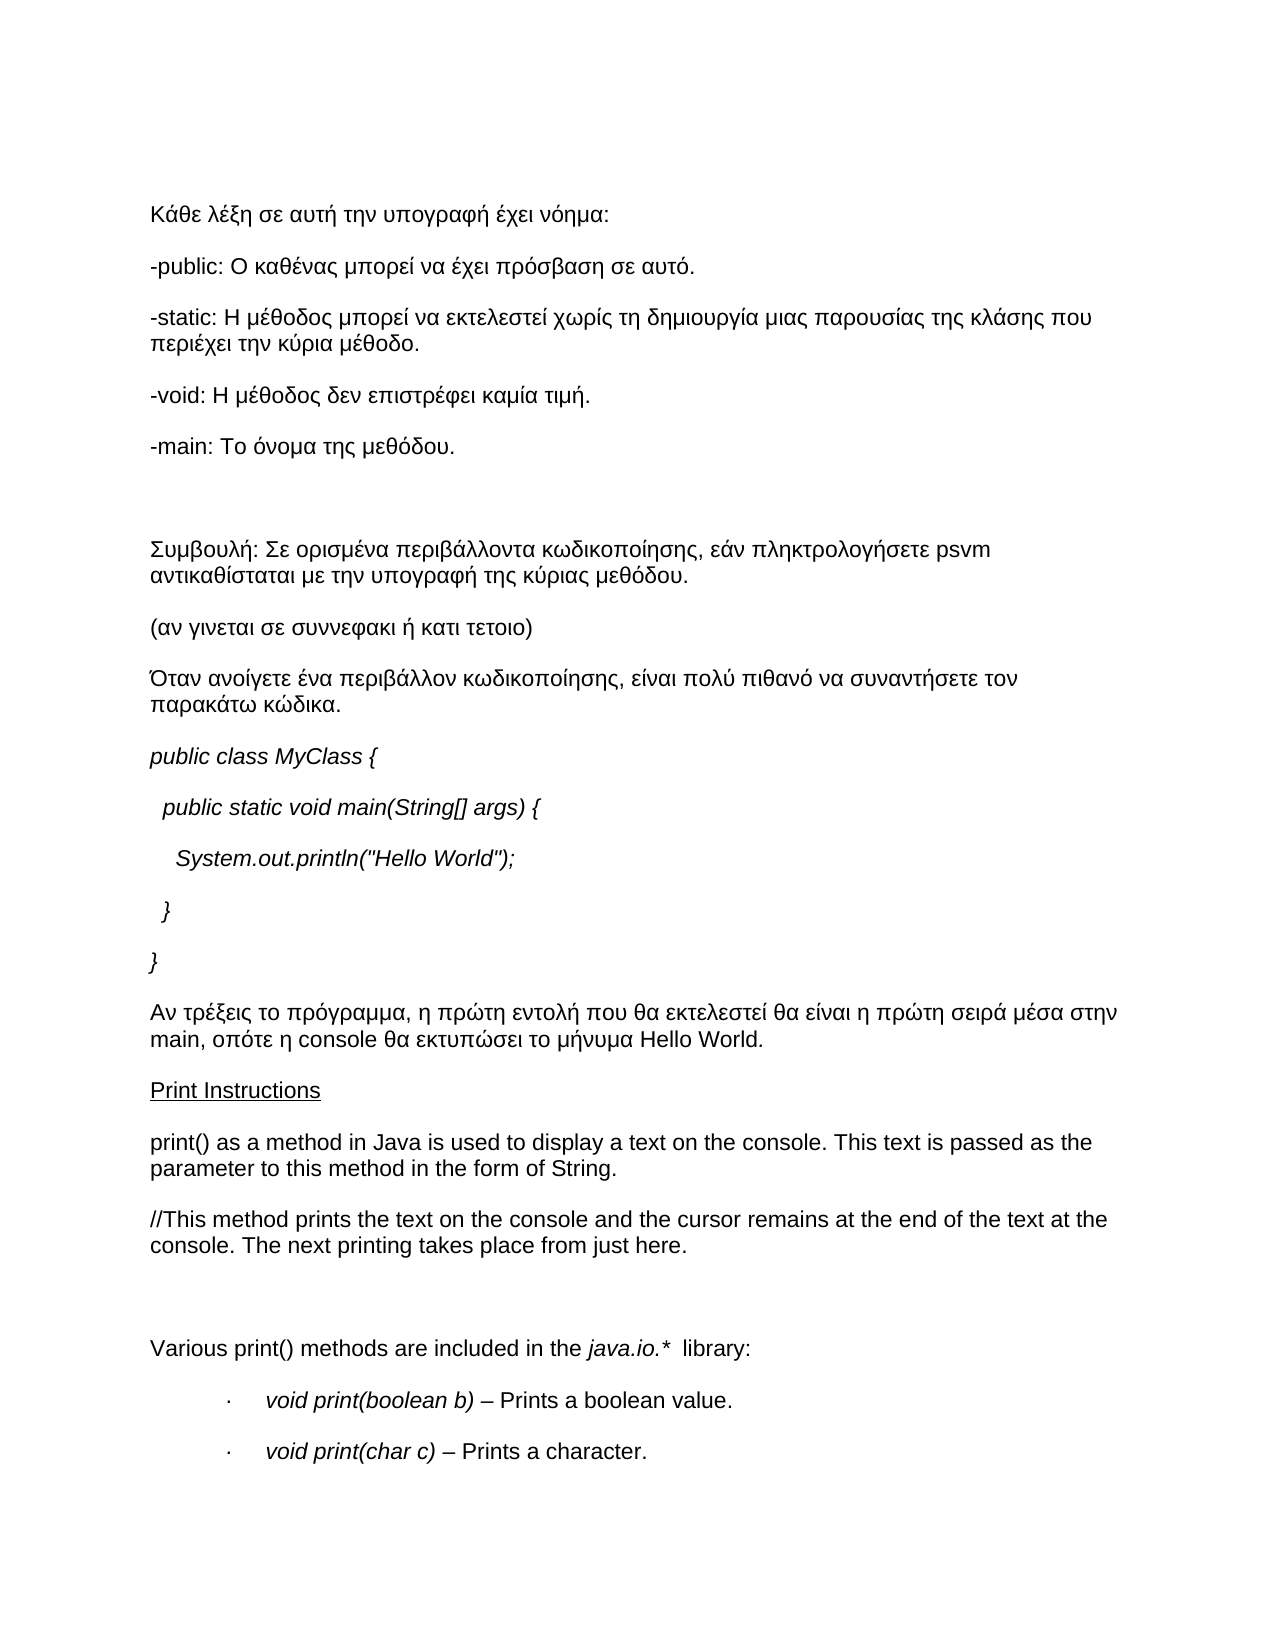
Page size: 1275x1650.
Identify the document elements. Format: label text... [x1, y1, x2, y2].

text -main: Το όνομα της μεθόδου. [150, 433, 1125, 459]
text -void: Η μέθοδος δεν επιστρέφει καμία τιμή. [150, 382, 1125, 408]
text System.out.println("Hello World"); [150, 845, 1125, 872]
text -static: Η μέθοδος μπορεί να εκτελεστεί χωρίς τη δημιουργία μιας παρουσίας της κλάσης που περιέχει την κύρια μέθοδο. [150, 304, 1125, 357]
text Print Instructions [150, 1077, 1125, 1103]
text public class MyClass { [150, 743, 1125, 769]
text Αν τρέξεις το πρόγραμμα, η πρώτη εντολή που θα εκτελεστεί θα είναι η πρώτη σειρά μέσα στην main, οπότε η console θα εκτυπώσει το μήνυμα Hello World. [150, 999, 1125, 1052]
text //This method prints the text on the console and the cursor remains at the end of the text at the console. The next printing takes place from just here. [150, 1206, 1125, 1259]
text Various print() methods are included in the java.io.* library: [150, 1335, 1125, 1362]
text Συμβουλή: Σε ορισμένα περιβάλλοντα κωδικοποίησης, εάν πληκτρολογήσετε psvm αντικαθίσταται με την υπογραφή της κύριας μεθόδου. [150, 536, 1125, 588]
text -public: Ο καθένας μπορεί να έχει πρόσβαση σε αυτό. [150, 253, 1125, 279]
text Όταν ανοίγετε ένα περιβάλλον κωδικοποίησης, είναι πολύ πιθανό να συναντήσετε τον παρακάτω κώδικα. [150, 665, 1125, 718]
text } [150, 948, 1125, 974]
text } [150, 897, 1125, 923]
text public static void main(String[] args) { [150, 794, 1125, 820]
text · void print(char c) – Prints a character. [225, 1438, 1125, 1464]
text (αν γινεται σε συννεφακι ή κατι τετοιο) [150, 613, 1125, 640]
text · void print(boolean b) – Prints a boolean value. [225, 1387, 1125, 1413]
text print() as a method in Java is used to display a text on the console. This text is passed as the parameter to this method in the form of String. [150, 1128, 1125, 1181]
text Κάθε λέξη σε αυτή την υπογραφή έχει νόημα: [150, 201, 1125, 228]
